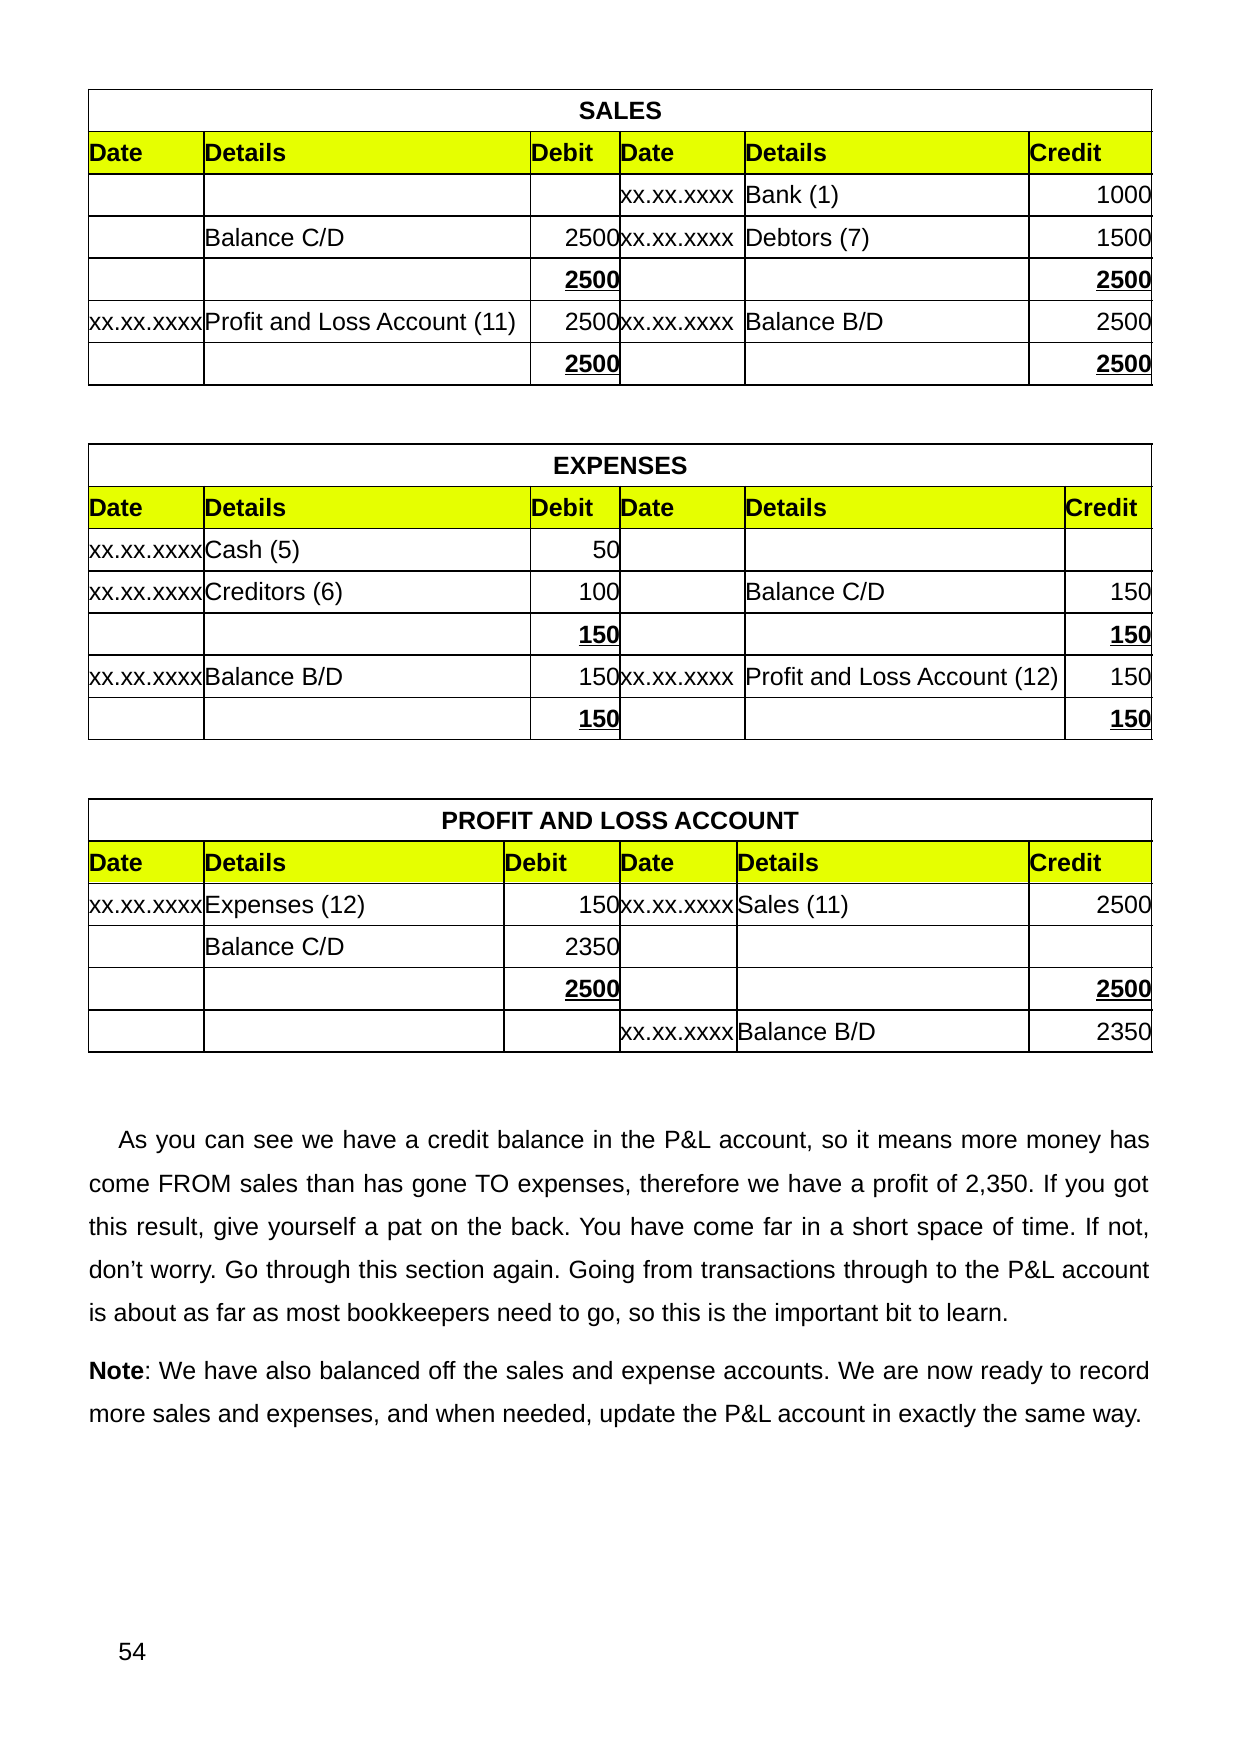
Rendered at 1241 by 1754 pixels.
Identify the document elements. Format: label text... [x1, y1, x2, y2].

table_cell 150 [531, 614, 619, 654]
table_cell [89, 217, 203, 257]
table_cell [621, 259, 744, 299]
table_cell Details [746, 487, 1064, 528]
table_cell Details [746, 132, 1028, 173]
table_cell xx.xx.xxxx [89, 884, 203, 925]
table_cell xx.xx.xxxx [89, 656, 203, 696]
table_cell Credit [1030, 132, 1151, 173]
table_cell [205, 1011, 503, 1051]
table_cell 2500 [1030, 968, 1151, 1009]
table_cell 150 [1066, 572, 1151, 612]
table_cell 2500 [609, 314, 617, 328]
table_cell 150 [1066, 698, 1151, 739]
table_cell [738, 926, 1028, 967]
table_cell 150 [1066, 656, 1151, 696]
table_cell 1000 [1030, 175, 1151, 215]
table_cell 2500 [1030, 884, 1151, 925]
table_cell 150 [531, 698, 619, 739]
table_header EXPENSES [89, 445, 1151, 486]
table_cell [621, 572, 744, 612]
table_cell [89, 926, 203, 967]
table_cell Details [205, 842, 503, 882]
table_cell Date [621, 132, 744, 173]
table_cell [89, 1011, 203, 1051]
text Note: We have also balanced off the sales and expense accounts. We are now ready to record more sales and expenses, and when needed, update the P&L account in exactly the same way. [88, 1356, 1152, 1428]
table_cell [205, 175, 530, 215]
table_cell Expenses (12) [205, 884, 503, 925]
table_cell Balance B/D [738, 1011, 1028, 1051]
table_cell 2500 [531, 217, 619, 257]
table_cell [621, 614, 744, 654]
table_cell [89, 698, 203, 739]
table_cell 150 [505, 884, 619, 925]
table_cell [746, 529, 1064, 570]
table_cell 150 [1066, 614, 1151, 654]
table_cell [205, 698, 530, 739]
table_cell Date [621, 842, 736, 882]
table_cell 2500 [1030, 301, 1151, 342]
table_cell [89, 259, 203, 299]
table_cell 2500 [1030, 259, 1151, 299]
table_cell Debit [531, 132, 619, 173]
table_cell Debtors (7) [746, 217, 1028, 257]
table_cell 50 [531, 529, 619, 570]
table_cell Creditors (6) [205, 572, 530, 612]
table_cell [621, 968, 736, 1009]
table_cell [1030, 926, 1151, 967]
table_cell [89, 175, 203, 215]
table_cell Date [89, 842, 203, 882]
table_cell [89, 343, 203, 384]
table_cell Profit and Loss Account (12) [746, 656, 1064, 696]
table_cell 2500 [505, 968, 619, 1009]
table_cell [621, 698, 744, 739]
table_cell [205, 614, 530, 654]
table_cell Debit [505, 842, 619, 882]
table_cell xx.xx.xxxx [89, 529, 203, 570]
table_header PROFIT AND LOSS ACCOUNT [89, 800, 1151, 840]
table_cell [738, 968, 1028, 1009]
table_cell [621, 343, 744, 384]
table_cell 2500 [531, 301, 619, 342]
table_cell 2500 [531, 259, 619, 299]
table_cell Date [89, 132, 203, 173]
table_cell Date [621, 487, 744, 528]
table_cell Details [205, 487, 530, 528]
table_cell [746, 698, 1064, 739]
table_cell 150 [531, 656, 619, 696]
table_cell 100 [531, 572, 619, 612]
table_cell xx.xx.xxxx [621, 217, 744, 257]
table_cell [621, 926, 736, 967]
table_cell Credit [1030, 842, 1151, 882]
table_cell [1066, 529, 1151, 570]
table_cell 2350 [505, 926, 619, 967]
table_cell 2350 [1030, 1011, 1151, 1051]
text As you can see we have a credit balance in the P&L account, so it means more money has come FROM sales than has gone TO expenses, therefore we have a profit of 2,350. If you got this result, give yourself a pat on the back. You have come far in a short space of time. If not, don’t worry. Go through this section again. Going from transactions through to the P&L account is about as far as most bookkeepers need to go, so this is the important bit to learn. [88, 1126, 1152, 1327]
table_cell Credit [1066, 487, 1151, 528]
table_cell Debit [531, 487, 619, 528]
table_cell 1500 [1030, 217, 1151, 257]
table_cell xx.xx.xxxx [621, 175, 744, 215]
table_cell [746, 259, 1028, 299]
table_cell Details [205, 132, 530, 173]
table_cell Details [738, 842, 1028, 882]
table_cell Sales (11) [738, 884, 1028, 925]
table_cell Bank (1) [746, 175, 1028, 215]
table_cell [505, 1011, 619, 1051]
table_cell xx.xx.xxxx [621, 301, 744, 342]
table_cell 150 [609, 897, 617, 911]
table_cell [205, 259, 530, 299]
table_cell Cash (5) [205, 529, 530, 570]
table_cell Balance B/D [205, 656, 530, 696]
table_cell xx.xx.xxxx [621, 884, 736, 925]
table_cell xx.xx.xxxx [89, 301, 203, 342]
table_cell Date [89, 487, 203, 528]
table_cell [89, 968, 203, 1009]
table_cell [205, 968, 503, 1009]
table_cell Balance B/D [746, 301, 1028, 342]
table_cell Balance C/D [746, 572, 1064, 612]
table_header SALES [89, 90, 1151, 131]
table_cell [89, 614, 203, 654]
table_cell Balance C/D [205, 926, 503, 967]
table_cell [205, 343, 530, 384]
table_cell 150 [609, 669, 617, 683]
table_cell [621, 529, 744, 570]
table_cell xx.xx.xxxx [89, 572, 203, 612]
table_cell xx.xx.xxxx [621, 1011, 736, 1051]
table_cell 2500 [1030, 343, 1151, 384]
table_cell [531, 175, 619, 215]
table_cell xx.xx.xxxx [621, 656, 744, 696]
table_cell 2500 [531, 343, 619, 384]
table_cell Balance C/D [205, 217, 530, 257]
table_cell 2500 [609, 230, 617, 244]
table_cell [746, 614, 1064, 654]
table_cell Profit and Loss Account (11) [205, 301, 530, 342]
table_cell [746, 343, 1028, 384]
